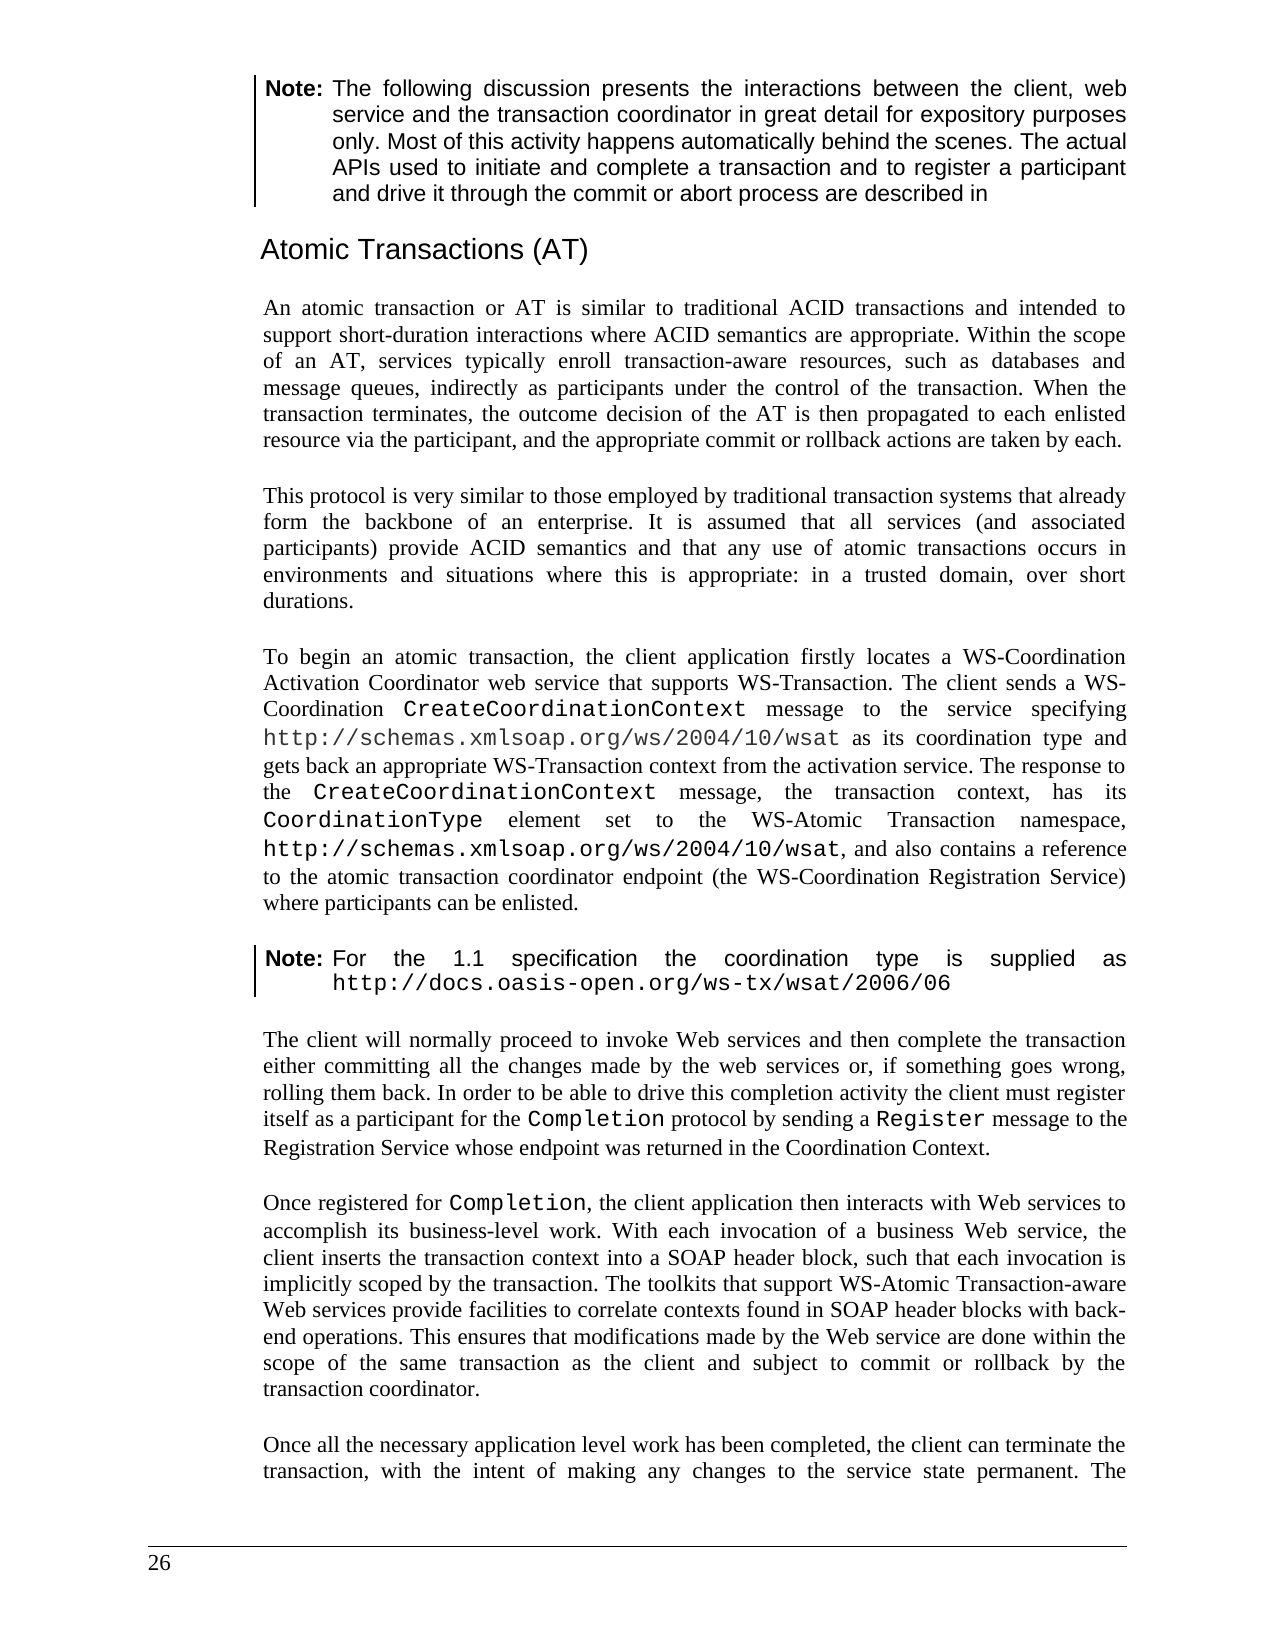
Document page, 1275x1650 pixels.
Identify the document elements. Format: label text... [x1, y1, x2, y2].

text Once registered for Completion, the client application then interacts with Web services to accomplish its business-level work. With each invocation of a business Web service, the client inserts the transaction context into a SOAP header block, such that each invocation is implicitly scoped by the transaction. The toolkits that support WS-Atomic Transaction-aware Web services provide facilities to correlate contexts found in SOAP header blocks with back-end operations. This ensures that modifications made by the Web service are done within the scope of the same transaction as the client and subject to commit or rollback by the transaction coordinator. [263, 1189, 1127, 1402]
text Once all the necessary application level work has been completed, the client can terminate the transaction, with the intent of making any changes to the service state permanent. The [263, 1431, 1127, 1484]
list For the 1.1 specification the coordination type is supplied as http://docs.oasis-open.org/ws-tx/wsat/2006/06 [256, 945, 1127, 997]
text An atomic transaction or AT is similar to traditional ACID transactions and intended to support short-duration interactions where ACID semantics are appropriate. Within the scope of an AT, services typically enroll transaction-aware resources, such as databases and message queues, indirectly as participants under the control of the transaction. When the transaction terminates, the outcome decision of the AT is then propagated to each enlisted resource via the participant, and the appropriate commit or rollback actions are taken by each. [263, 294, 1127, 453]
text The client will normally proceed to invoke Web services and then complete the transaction either committing all the changes made by the web services or, if something goes wrong, rolling them back. In order to be able to drive this completion activity the client must register itself as a participant for the Completion protocol by sending a Register message to the Registration Service whose endpoint was returned in the Coordination Context. [263, 1026, 1127, 1160]
list The following discussion presents the interactions between the client, web service and the transaction coordinator in great detail for expository purposes only. Most of this activity happens automatically behind the scenes. The actual APIs used to initiate and complete a transaction and to register a participant and drive it through the commit or abort process are described in [256, 75, 1127, 207]
text This protocol is very similar to those employed by traditional transaction systems that already form the backbone of an enterprise. It is assumed that all services (and associated participants) provide ACID semantics and that any use of atomic transactions occurs in environments and situations where this is appropriate: in a trusted domain, over short durations. [263, 482, 1127, 613]
text To begin an atomic transaction, the client application firstly locates a WS-Coordination Activation Coordinator web service that supports WS-Transaction. The client sends a WS-Coordination CreateCoordinationContext message to the service specifying http://schemas.xmlsoap.org/ws/2004/10/wsat as its coordination type and gets back an appropriate WS-Transaction context from the activation service. The response to the CreateCoordinationContext message, the transaction context, has its CoordinationType element set to the WS-Atomic Transaction namespace, http://schemas.xmlsoap.org/ws/2004/10/wsat, and also contains a reference to the atomic transaction coordinator endpoint (the WS-Coordination Registration Service) where participants can be enlisted. [263, 643, 1127, 916]
text Atomic Transactions (AT) [260, 232, 1127, 265]
